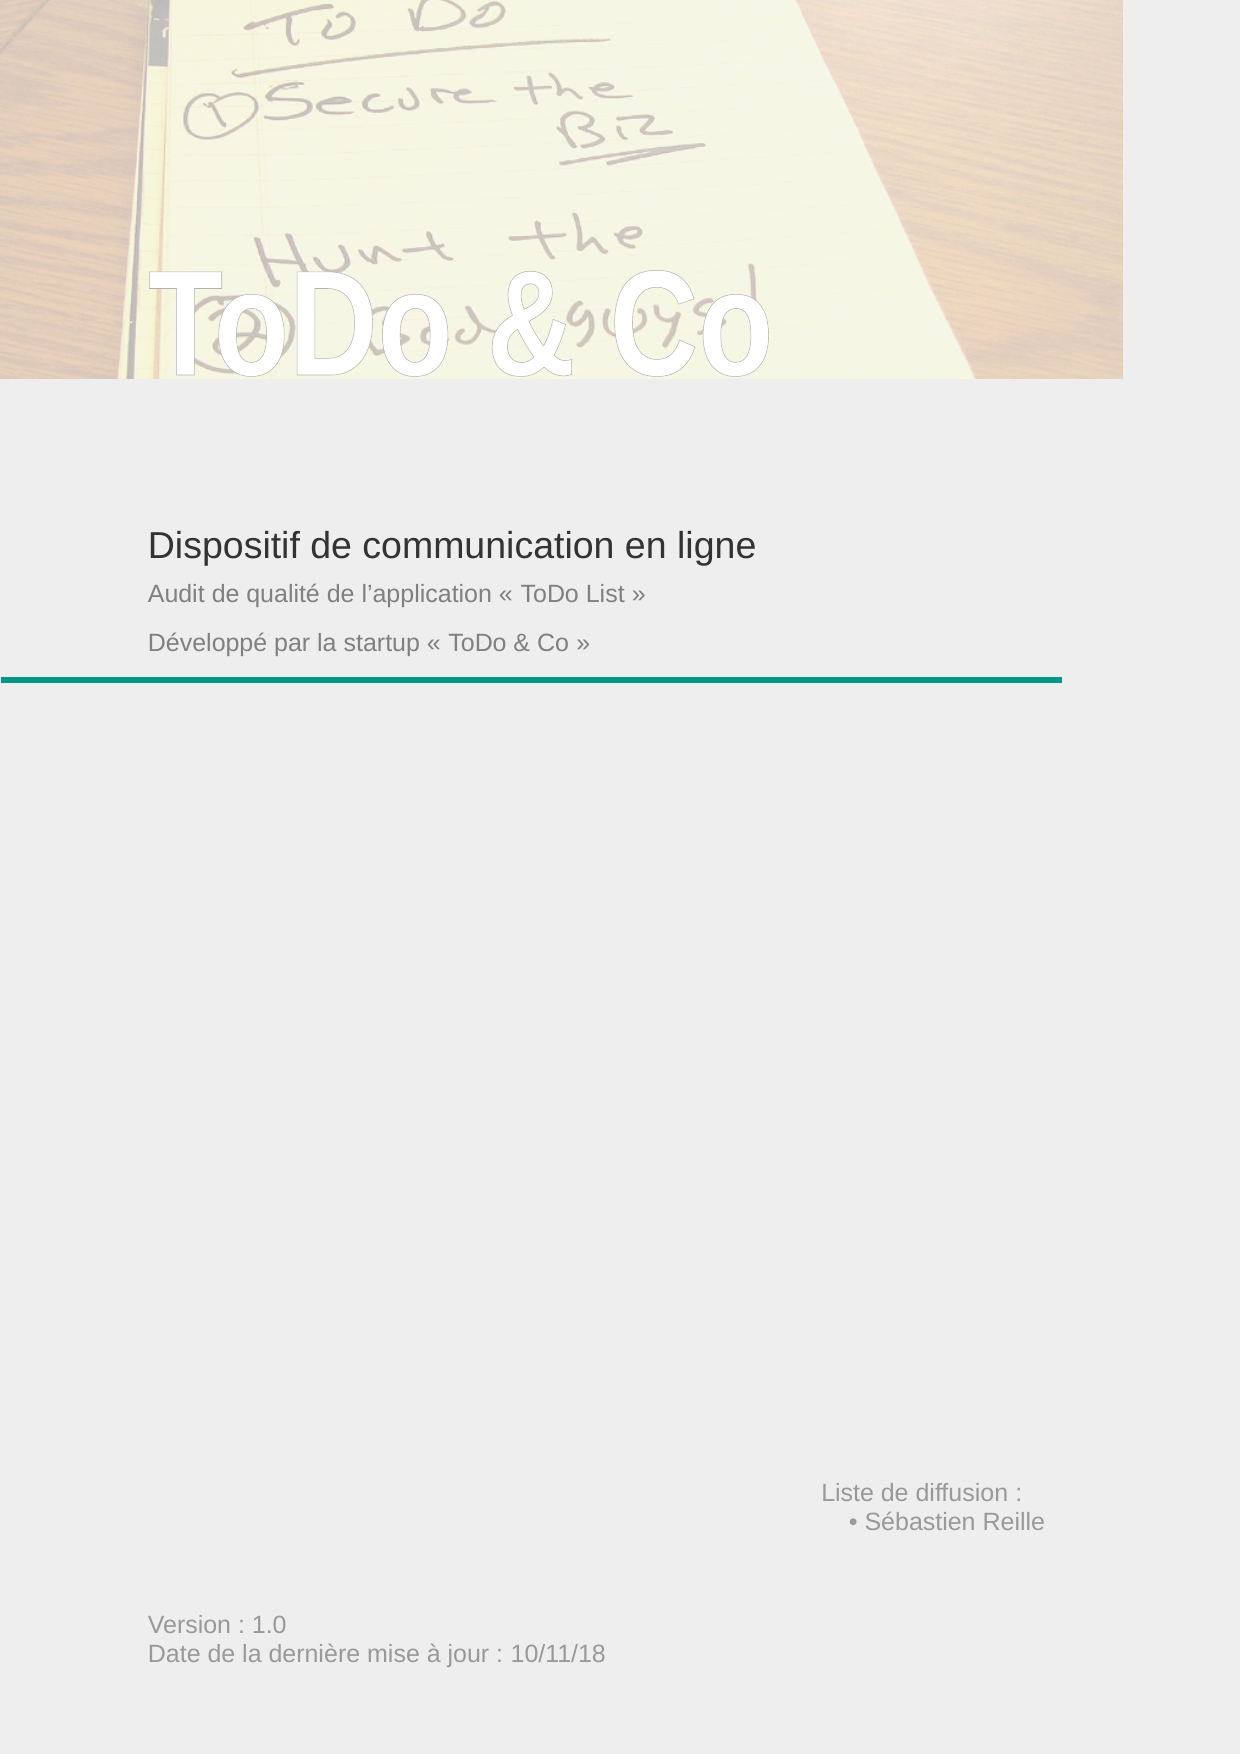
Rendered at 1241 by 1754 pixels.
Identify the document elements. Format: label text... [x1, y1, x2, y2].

subtitle Dispositif de communication en ligne [0, 523, 1240, 567]
text Audit de qualité de l’application « ToDo List » [0, 579, 1240, 608]
title ToDo & Co [0, 234, 1240, 407]
text Développé par la startup « ToDo & Co » [0, 628, 1240, 657]
table_header Liste de diffusion : • Sébastien Reille [815, 1472, 1240, 1541]
table_header [0, 1472, 815, 1541]
